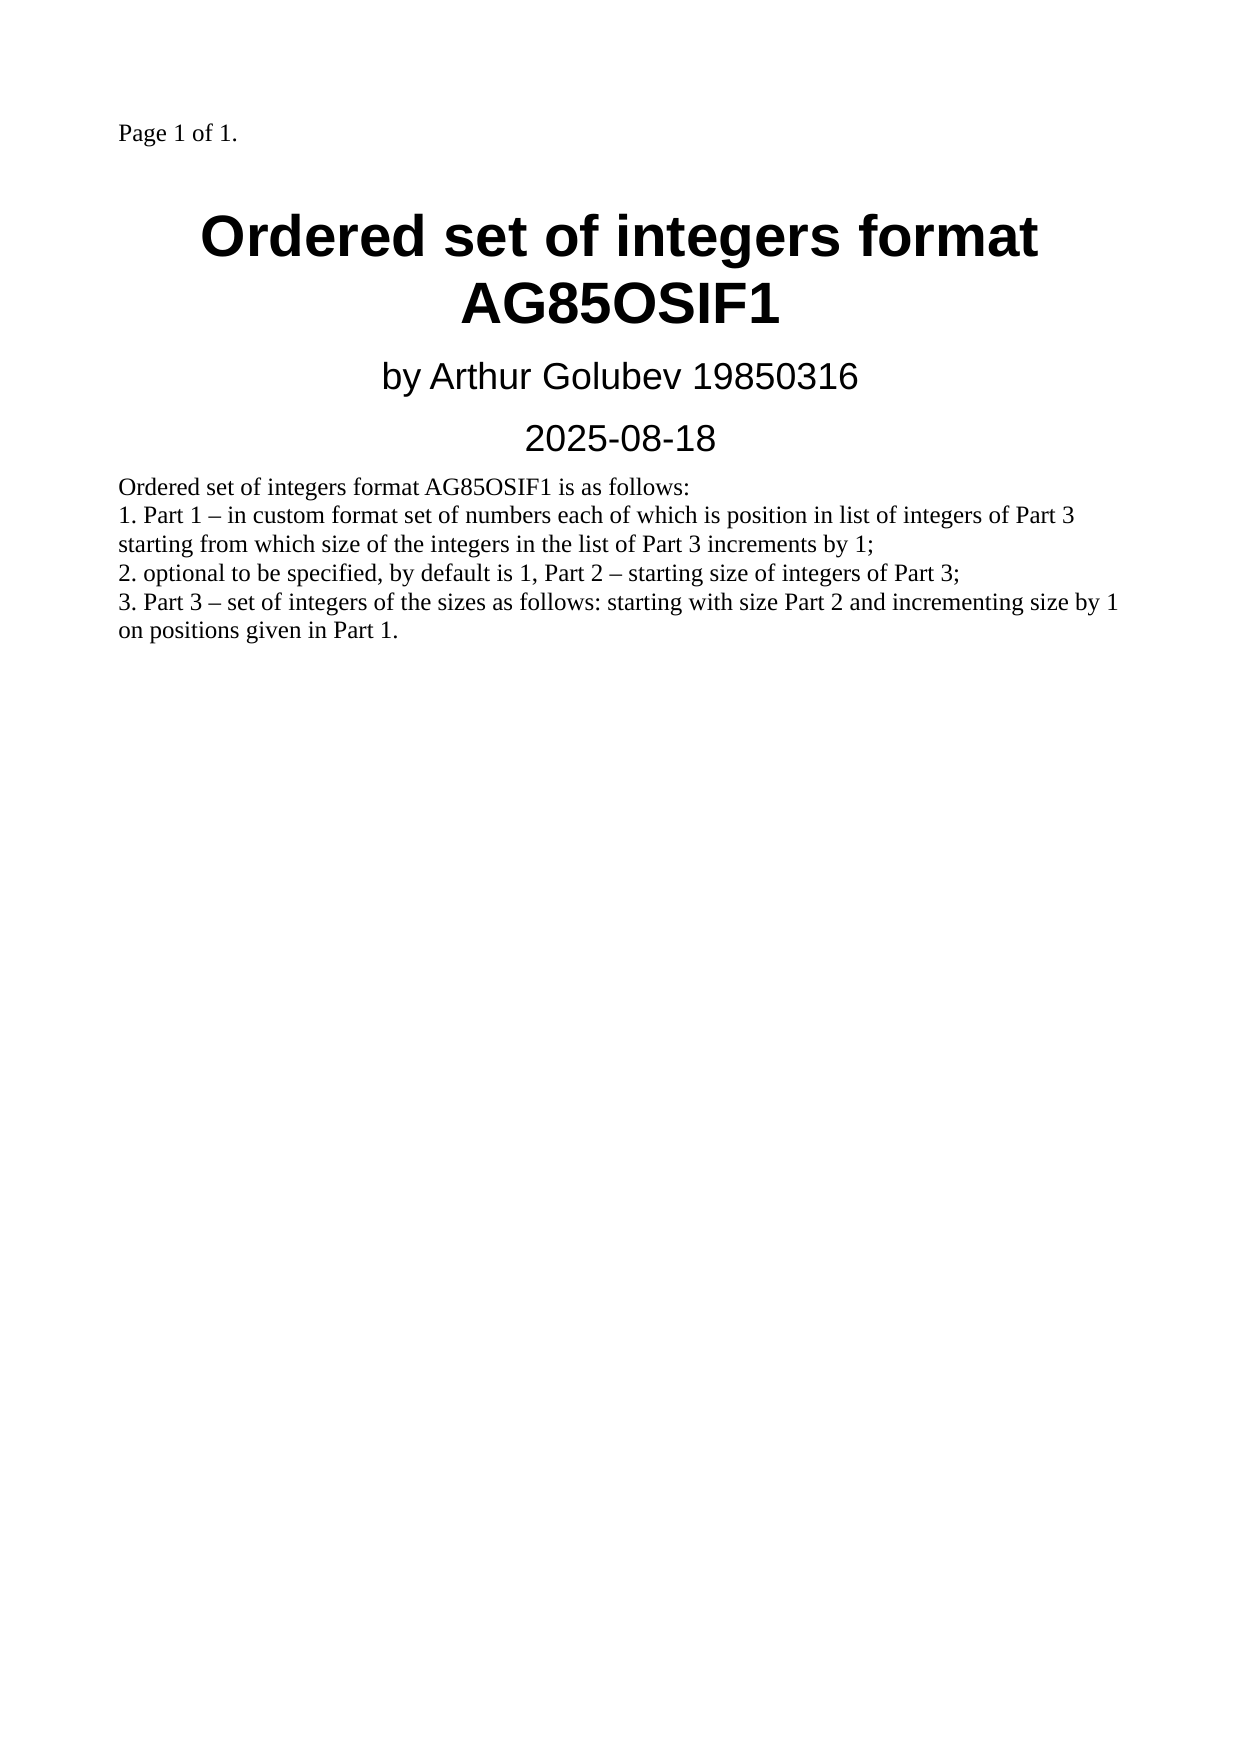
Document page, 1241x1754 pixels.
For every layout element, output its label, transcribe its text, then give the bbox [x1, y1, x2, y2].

text 1. Part 1 – in custom format set of numbers each of which is position in list of integers of Part 3 starting from which size of the integers in the list of Part 3 increments by 1; [118, 501, 1122, 558]
text Ordered set of integers format AG85OSIF1 is as follows: [118, 472, 1122, 501]
text 2. optional to be specified, by default is 1, Part 2 – starting size of integers of Part 3; [118, 558, 1122, 587]
text 3. Part 3 – set of integers of the sizes as follows: starting with size Part 2 and incrementing size by 1 on positions given in Part 1. [118, 587, 1122, 644]
subtitle 2025-08-18 [118, 416, 1122, 459]
title Ordered set of integers format AG85OSIF1 [118, 201, 1122, 336]
subtitle by Arthur Golubev 19850316 [118, 354, 1122, 397]
